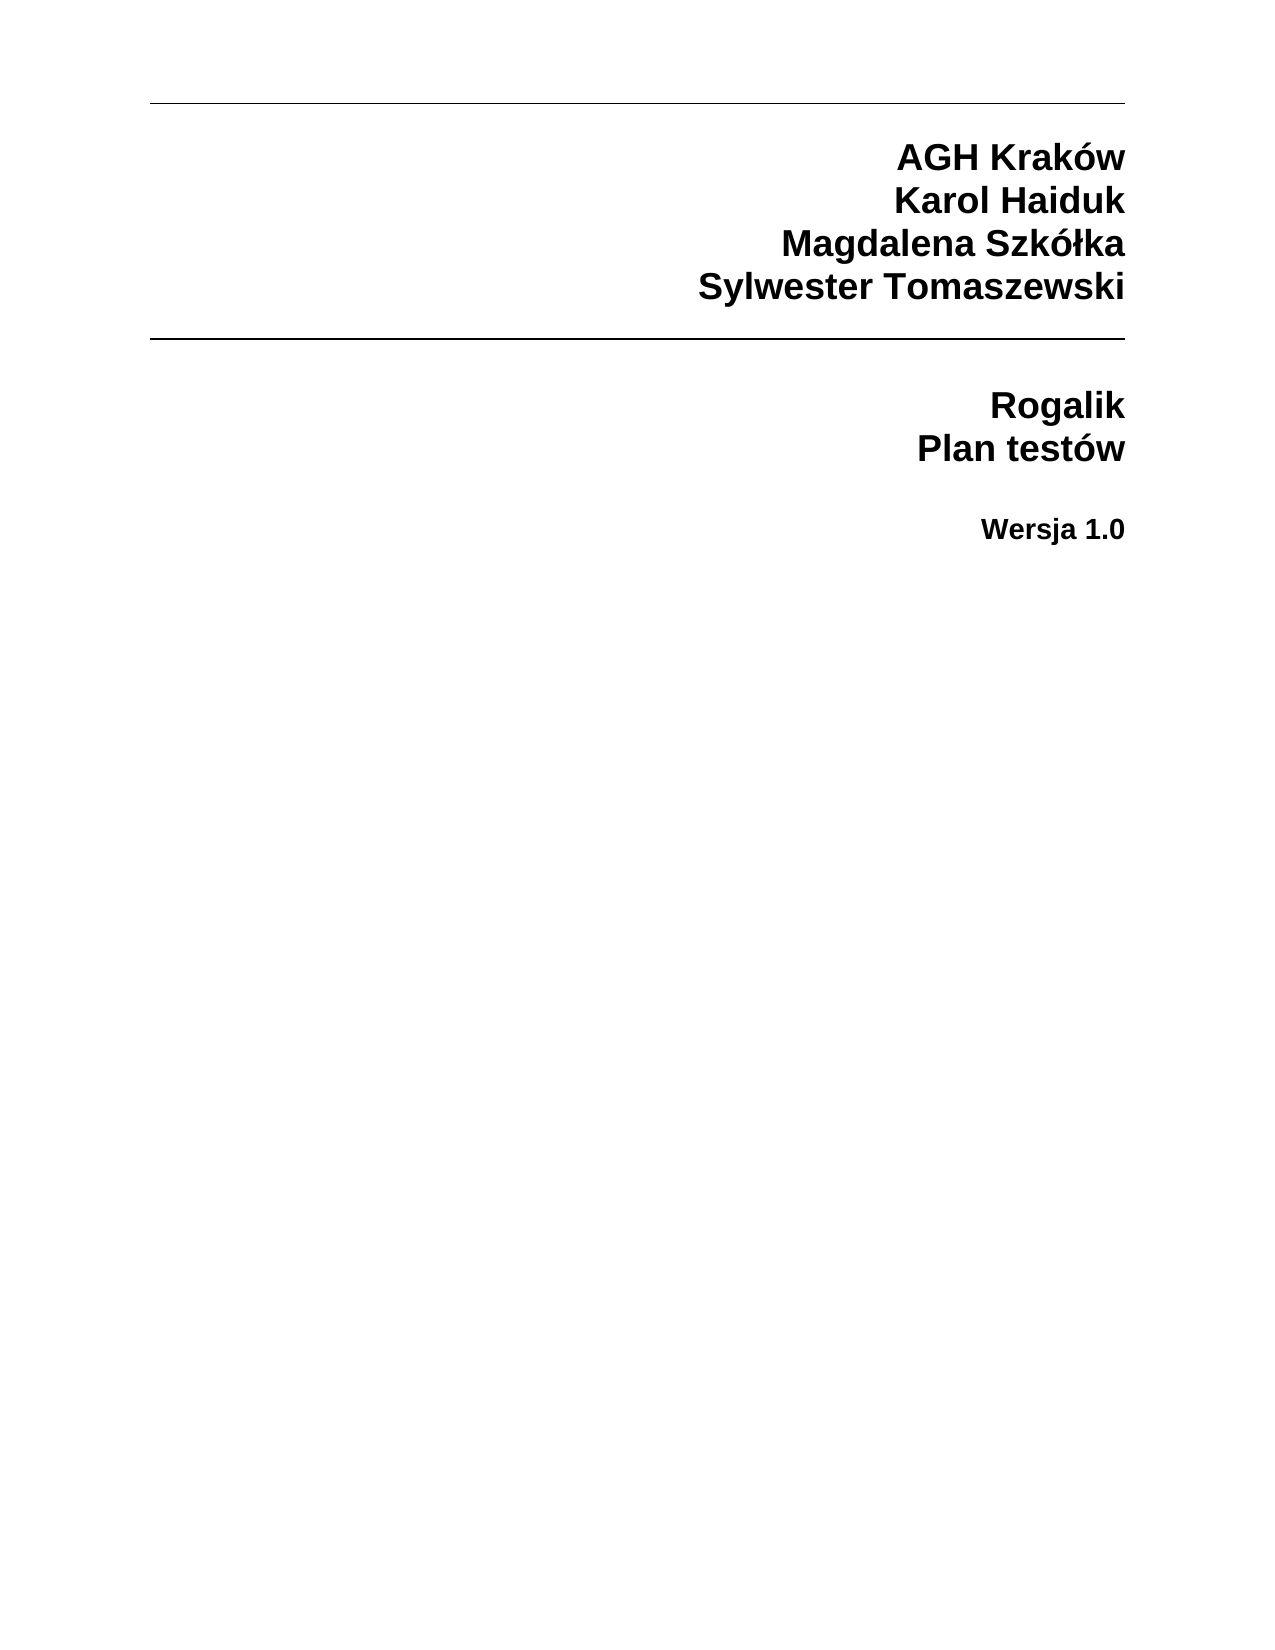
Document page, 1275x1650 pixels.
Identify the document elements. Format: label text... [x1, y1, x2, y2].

text Wersja 1.0 [150, 512, 1125, 546]
text Plan testów [150, 426, 1125, 469]
text Rogalik [150, 383, 1125, 426]
